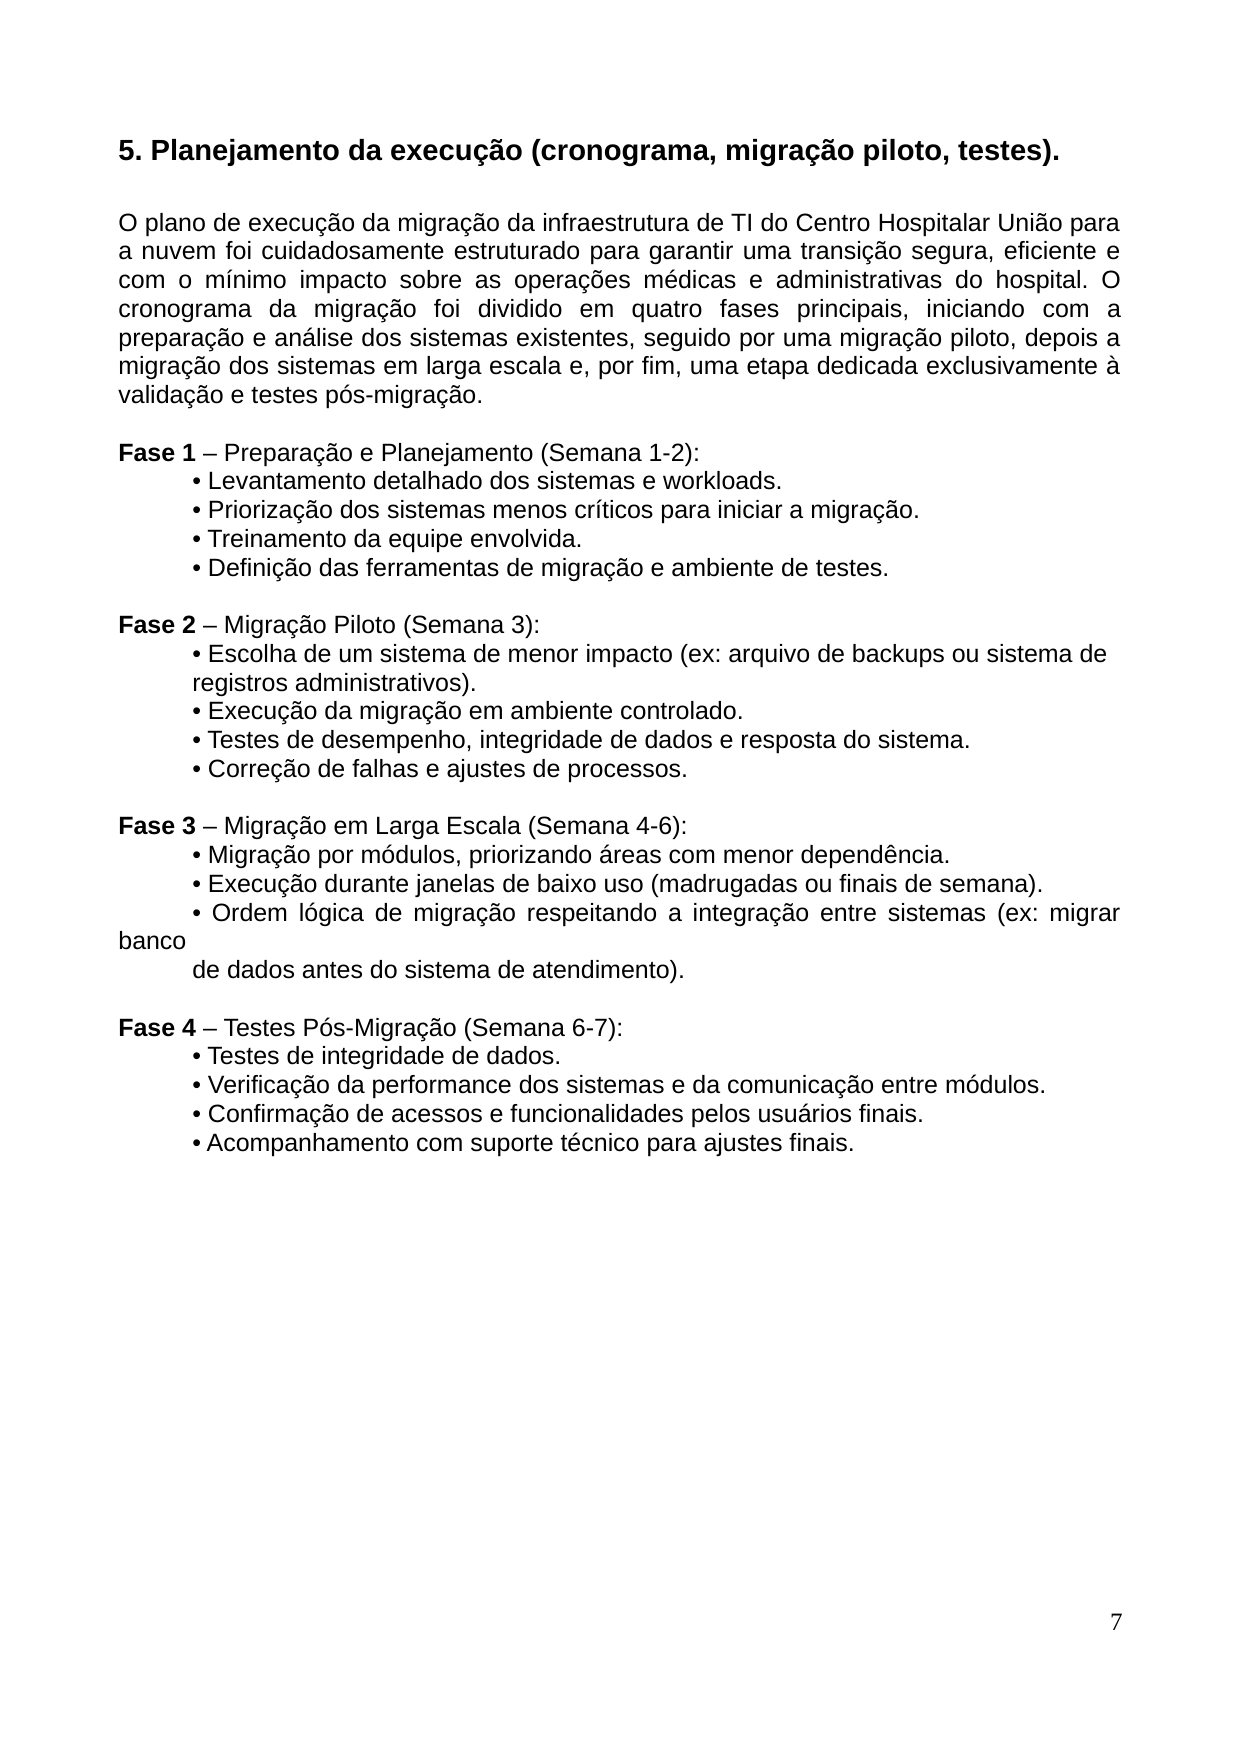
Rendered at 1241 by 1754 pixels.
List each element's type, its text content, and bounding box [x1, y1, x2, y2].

text • Ordem lógica de migração respeitando a integração entre sistemas (ex: migrar banco [118, 897, 1122, 955]
text • Acompanhamento com suporte técnico para ajustes finais. [118, 1127, 1122, 1156]
text • Migração por módulos, priorizando áreas com menor dependência. [118, 840, 1122, 869]
text • Correção de falhas e ajustes de processos. [118, 754, 1122, 782]
text • Confirmação de acessos e funcionalidades pelos usuários finais. [118, 1099, 1122, 1127]
text de dados antes do sistema de atendimento). [118, 955, 1122, 984]
text • Testes de integridade de dados. [118, 1041, 1122, 1070]
text O plano de execução da migração da infraestrutura de TI do Centro Hospitalar União para a nuvem foi cuidadosamente estruturado para garantir uma transição segura, eficiente e com o mínimo impacto sobre as operações médicas e administrativas do hospital. O cronograma da migração foi dividido em quatro fases principais, iniciando com a preparação e análise dos sistemas existentes, seguido por uma migração piloto, depois a migração dos sistemas em larga escala e, por fim, uma etapa dedicada exclusivamente à validação e testes pós-migração. [118, 207, 1122, 409]
text registros administrativos). [118, 667, 1122, 696]
text • Definição das ferramentas de migração e ambiente de testes. [118, 552, 1122, 581]
text • Escolha de um sistema de menor impacto (ex: arquivo de backups ou sistema de [118, 639, 1122, 667]
text Fase 2 – Migração Piloto (Semana 3): [118, 610, 1122, 639]
text • Verificação da performance dos sistemas e da comunicação entre módulos. [118, 1070, 1122, 1099]
text • Execução durante janelas de baixo uso (madrugadas ou finais de semana). [118, 869, 1122, 897]
text Fase 3 – Migração em Larga Escala (Semana 4-6): [118, 811, 1122, 840]
text Fase 1 – Preparação e Planejamento (Semana 1-2): [118, 437, 1122, 466]
text • Testes de desempenho, integridade de dados e resposta do sistema. [118, 725, 1122, 754]
text • Priorização dos sistemas menos críticos para iniciar a migração. [118, 495, 1122, 524]
subtitle 5. Planejamento da execução (cronograma, migração piloto, testes). [118, 133, 1122, 166]
text • Levantamento detalhado dos sistemas e workloads. [118, 466, 1122, 495]
text • Execução da migração em ambiente controlado. [118, 696, 1122, 725]
text Fase 4 – Testes Pós-Migração (Semana 6-7): [118, 1012, 1122, 1041]
text • Treinamento da equipe envolvida. [118, 524, 1122, 552]
